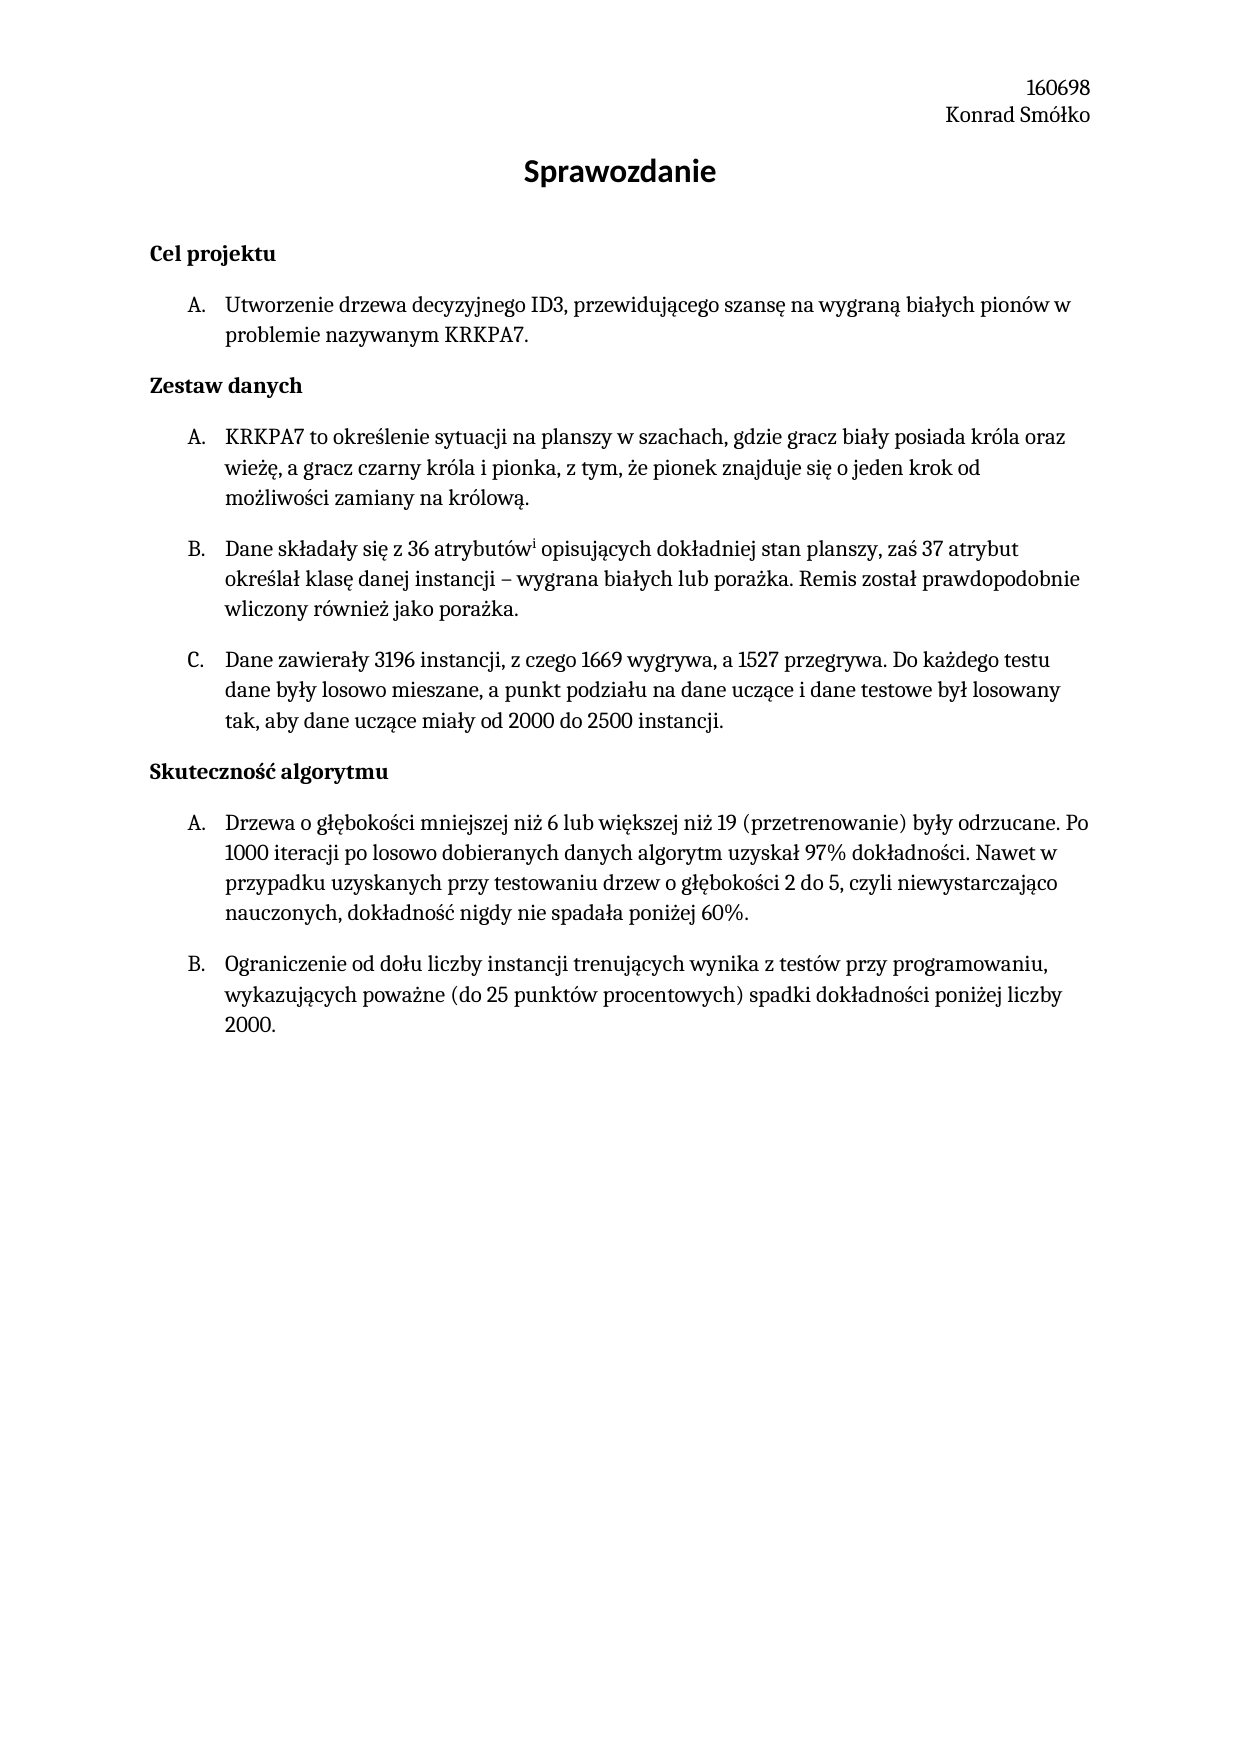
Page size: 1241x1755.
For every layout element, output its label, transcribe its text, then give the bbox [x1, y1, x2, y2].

subtitle Zestaw danych [150, 373, 1090, 399]
subtitle Drzewa o głębokości mniejszej niż 6 lub większej niż 19 (przetrenowanie) były odrzucane. Po 1000 iteracji po losowo dobieranych danych algorytm uzyskał 97% dokładności. Nawet w przypadku uzyskanych przy testowaniu drzew o głębokości 2 do 5, czyli niewystarczająco nauczonych, dokładność nigdy nie spadała poniżej 60%. [187, 809, 1090, 926]
subtitle Cel projektu [150, 241, 1090, 267]
text Sprawozdanie [150, 150, 1090, 191]
subtitle Utworzenie drzewa decyzyjnego ID3, przewidującego szansę na wygraną białych pionów w problemie nazywanym KRKPA7. [187, 292, 1090, 348]
subtitle Ograniczenie od dołu liczby instancji trenujących wynika z testów przy programowaniu, wykazujących poważne (do 25 punktów procentowych) spadki dokładności poniżej liczby 2000. [187, 951, 1090, 1038]
subtitle Dane składały się z 36 atrybutów opisujących dokładniej stan planszy, zaś 37 atrybut określał klasę danej instancji – wygrana białych lub porażka. Remis został prawdopodobnie wliczony również jako porażka. [187, 536, 1090, 622]
subtitle Dane zawierały 3196 instancji, z czego 1669 wygrywa, a 1527 przegrywa. Do każdego testu dane były losowo mieszane, a punkt podziału na dane uczące i dane testowe był losowany tak, aby dane uczące miały od 2000 do 2500 instancji. [187, 647, 1090, 734]
subtitle KRKPA7 to określenie sytuacji na planszy w szachach, gdzie gracz biały posiada króla oraz wieżę, a gracz czarny króla i pionka, z tym, że pionek znajduje się o jeden krok od możliwości zamiany na królową. [187, 424, 1090, 511]
subtitle Skuteczność algorytmu [150, 758, 1090, 785]
